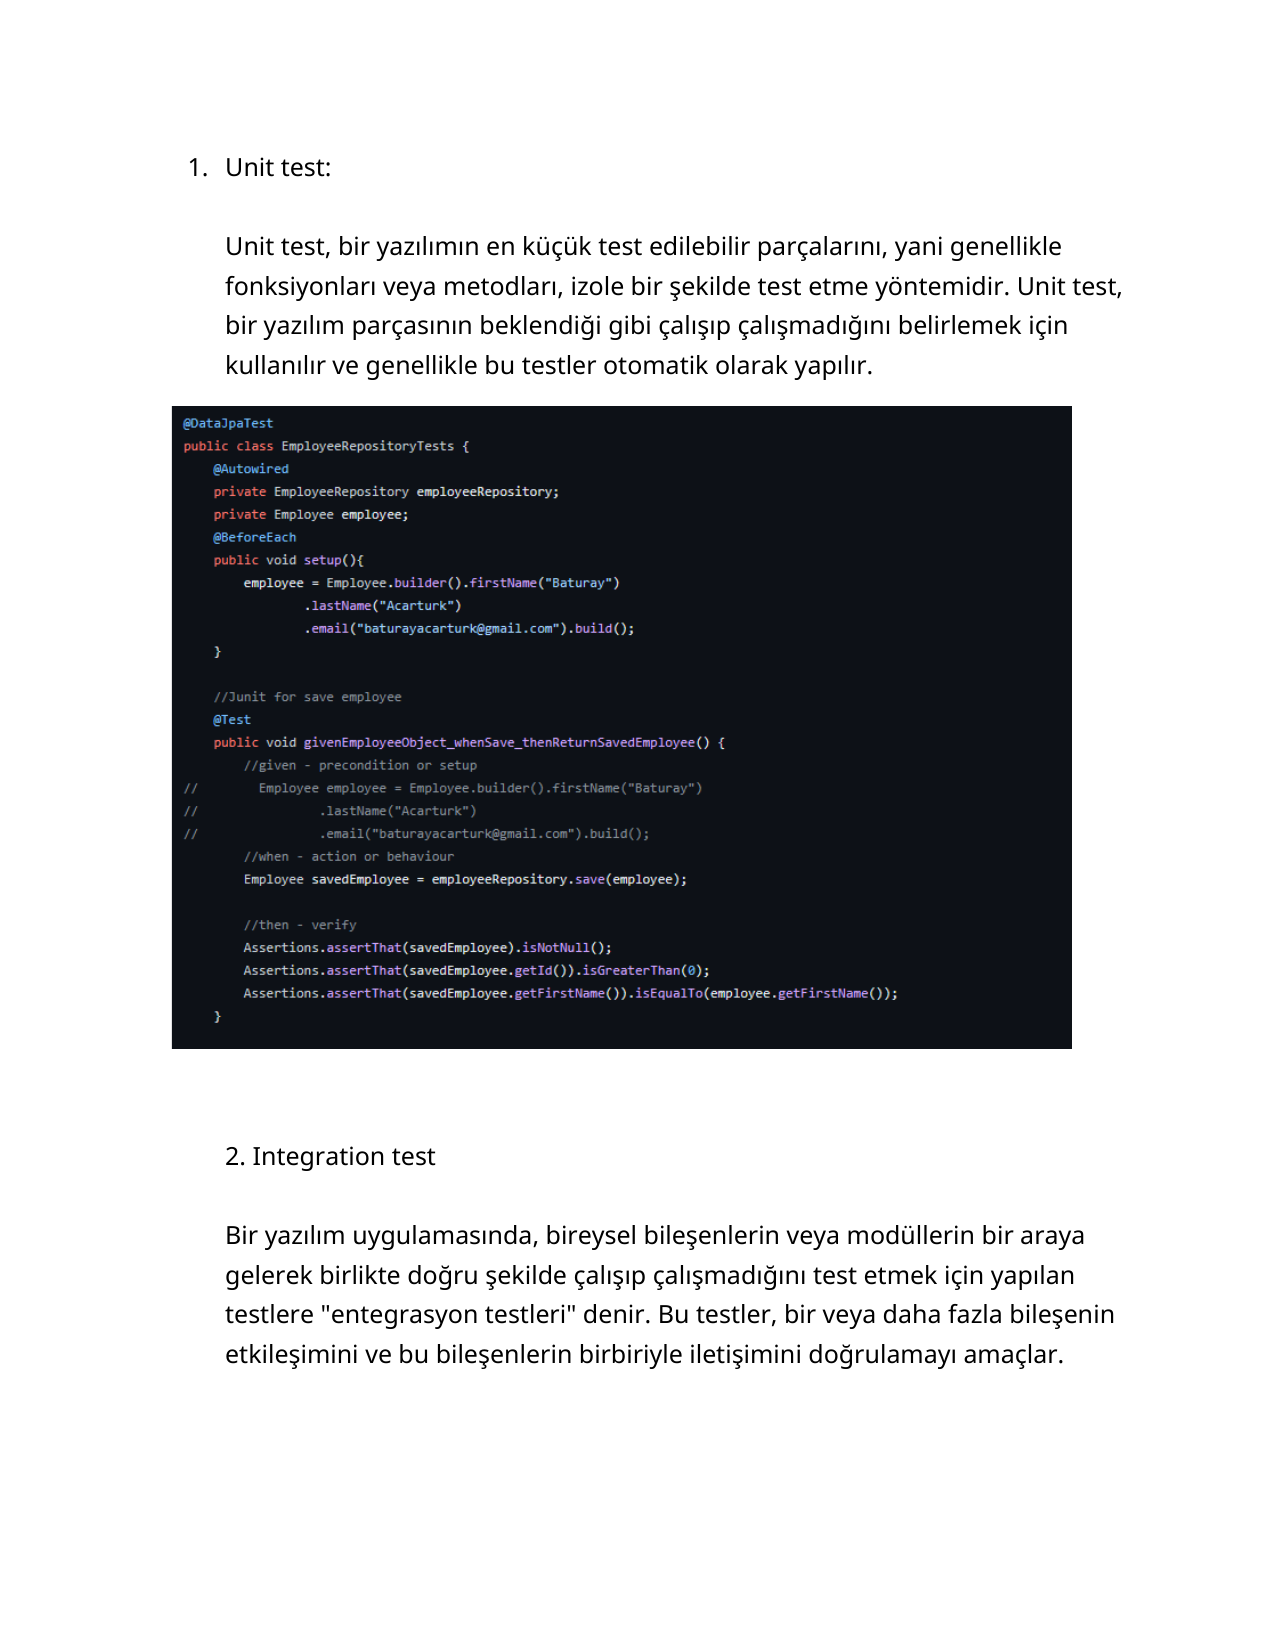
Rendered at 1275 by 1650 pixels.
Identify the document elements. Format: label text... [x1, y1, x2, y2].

list 2. Integration test [225, 1139, 1125, 1173]
list Unit test: [187, 150, 1125, 184]
picture [171, 406, 1072, 1049]
list Unit test, bir yazılımın en küçük test edilebilir parçalarını, yani genellikle fonksiyonları veya metodları, izole bir şekilde test etme yöntemidir. Unit test, bir yazılım parçasının beklendiği gibi çalışıp çalışmadığını belirlemek için kullanılır ve genellikle bu testler otomatik olarak yapılır. [225, 189, 1125, 381]
list Bir yazılım uygulamasında, bireysel bileşenlerin veya modüllerin bir araya gelerek birlikte doğru şekilde çalışıp çalışmadığını test etmek için yapılan testlere "entegrasyon testleri" denir. Bu testler, bir veya daha fazla bileşenin etkileşimini ve bu bileşenlerin birbiriyle iletişimini doğrulamayı amaçlar. [225, 1218, 1125, 1370]
